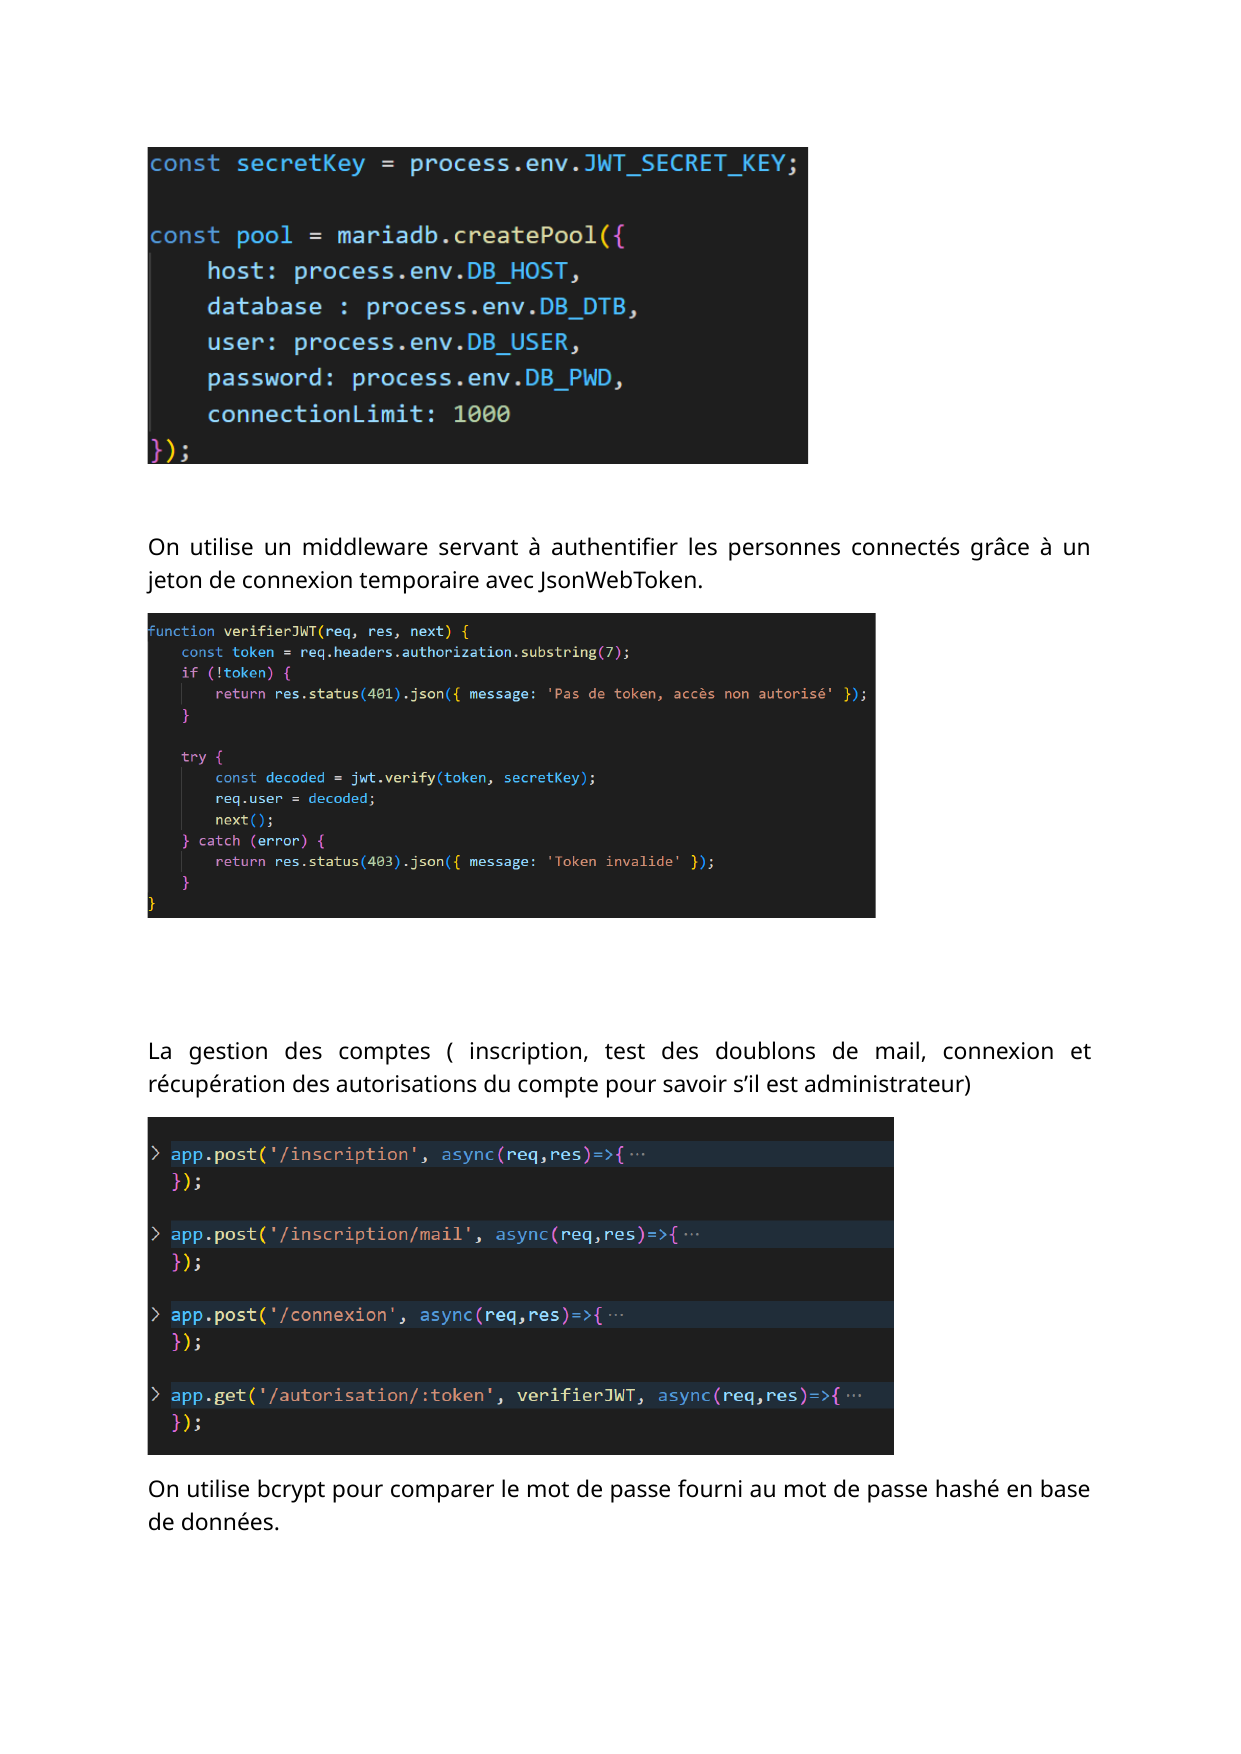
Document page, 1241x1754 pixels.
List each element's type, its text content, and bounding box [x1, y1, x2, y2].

text On utilise un middleware servant à authentifier les personnes connectés grâce à un jeton de connexion temporaire avec JsonWebToken. [148, 531, 1093, 595]
text On utilise bcrypt pour comparer le mot de passe fourni au mot de passe hashé en base de données. [148, 1473, 1093, 1537]
text La gestion des comptes ( inscription, test des doublons de mail, connexion et récupération des autorisations du compte pour savoir s’il est administrateur) [148, 1035, 1093, 1099]
